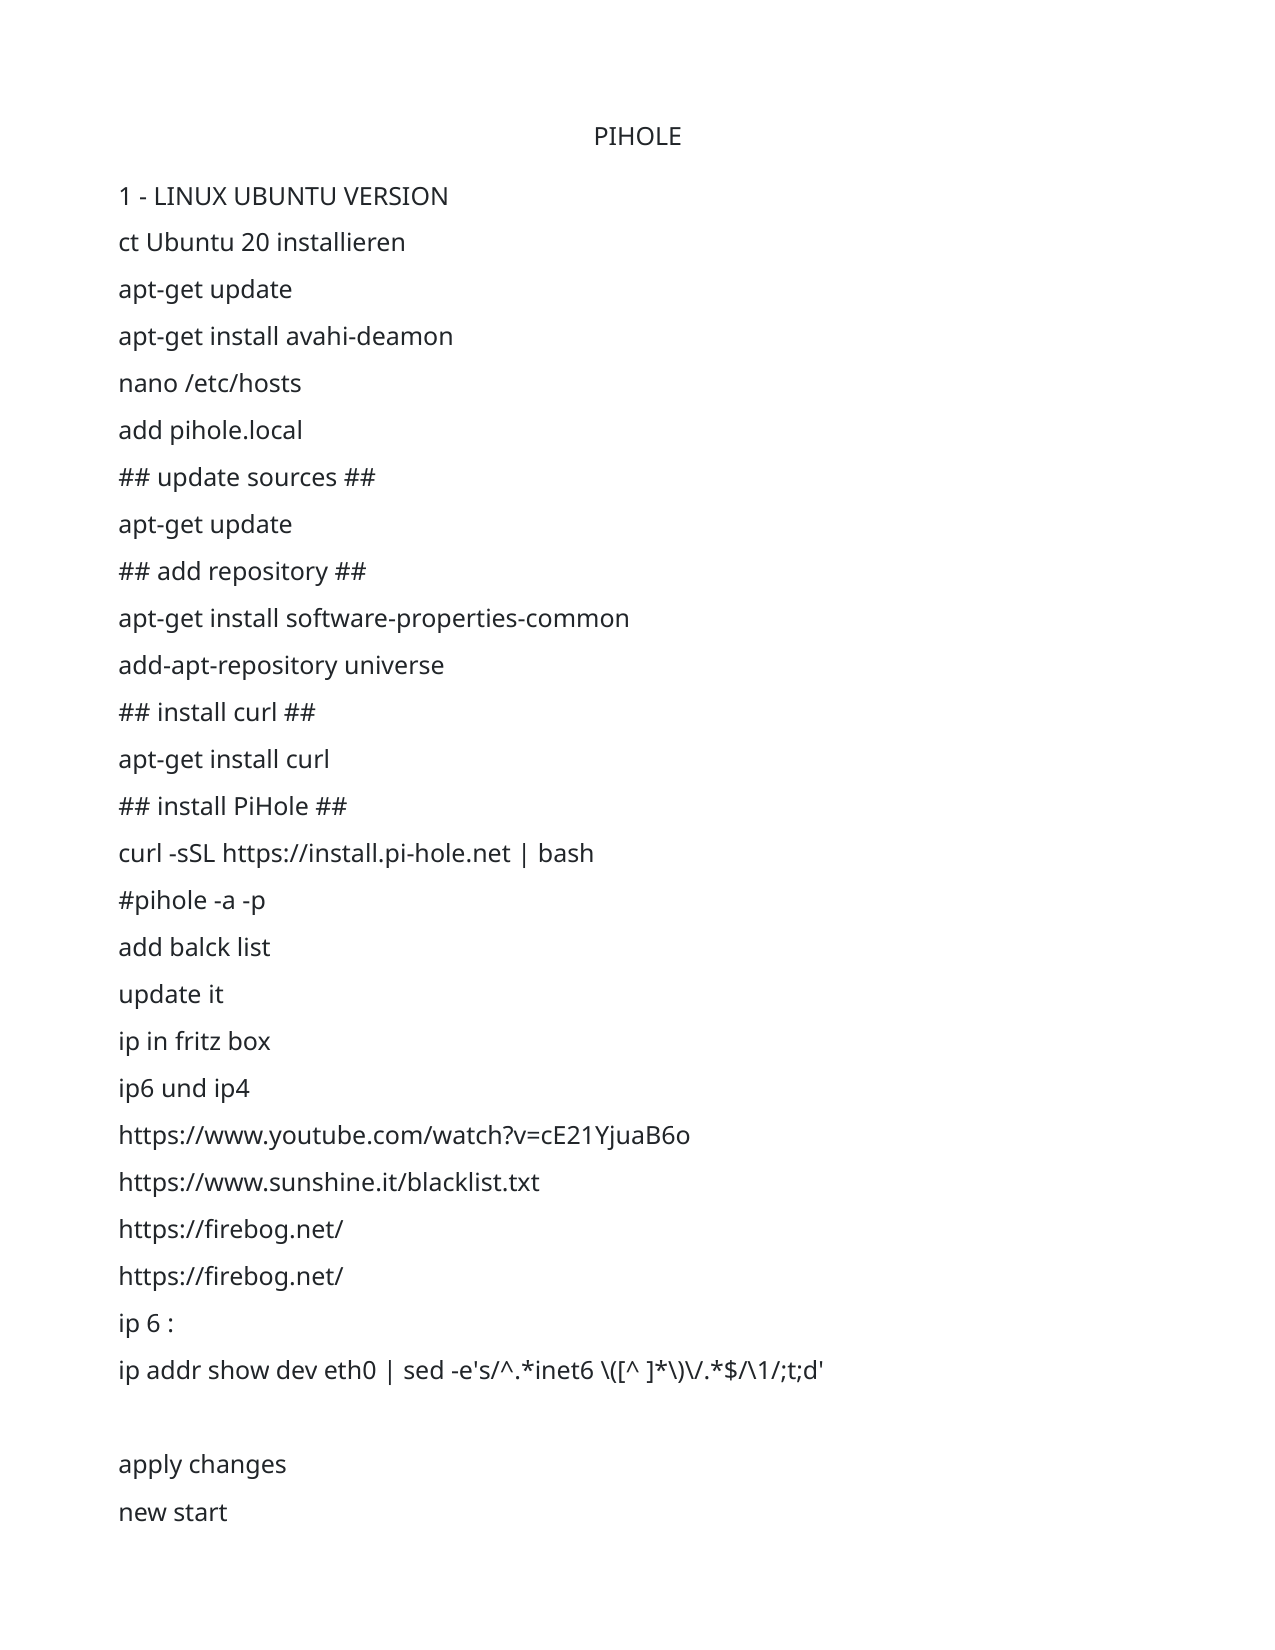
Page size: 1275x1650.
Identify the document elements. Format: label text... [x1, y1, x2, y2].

text apt-get install avahi-deamon [118, 319, 1157, 353]
text add-apt-repository universe [118, 648, 1157, 682]
text new start [118, 1494, 1157, 1528]
text ip 6 : [118, 1306, 1157, 1340]
text apt-get install curl [118, 742, 1157, 776]
text ct Ubuntu 20 installieren [118, 225, 1157, 259]
text apt-get install software-properties-common [118, 601, 1157, 635]
text #pihole -a -p [118, 883, 1157, 917]
text ip addr show dev eth0 | sed -e's/^.*inet6 \([^ ]*\)\/.*$/\1/;t;d' [118, 1353, 1157, 1387]
text add balck list [118, 930, 1157, 964]
text ## install PiHole ## [118, 789, 1157, 823]
text apt-get update [118, 507, 1157, 541]
text ip6 und ip4 [118, 1071, 1157, 1105]
text https://firebog.net/ [118, 1212, 1157, 1246]
text curl -sSL https://install.pi-hole.net | bash [118, 836, 1157, 870]
text add pihole.local [118, 413, 1157, 447]
text 1 - LINUX UBUNTU VERSION [118, 178, 1157, 212]
text nano /etc/hosts [118, 366, 1157, 400]
text apt-get update [118, 272, 1157, 306]
text https://firebog.net/ [118, 1259, 1157, 1293]
text PIHOLE [118, 118, 1157, 152]
text ## update sources ## [118, 460, 1157, 494]
text https://www.youtube.com/watch?v=cE21YjuaB6o [118, 1118, 1157, 1152]
text update it [118, 977, 1157, 1011]
text ip in fritz box [118, 1024, 1157, 1058]
text ## add repository ## [118, 554, 1157, 588]
text apply changes [118, 1447, 1157, 1481]
text https://www.sunshine.it/blacklist.txt [118, 1165, 1157, 1199]
text ## install curl ## [118, 695, 1157, 729]
